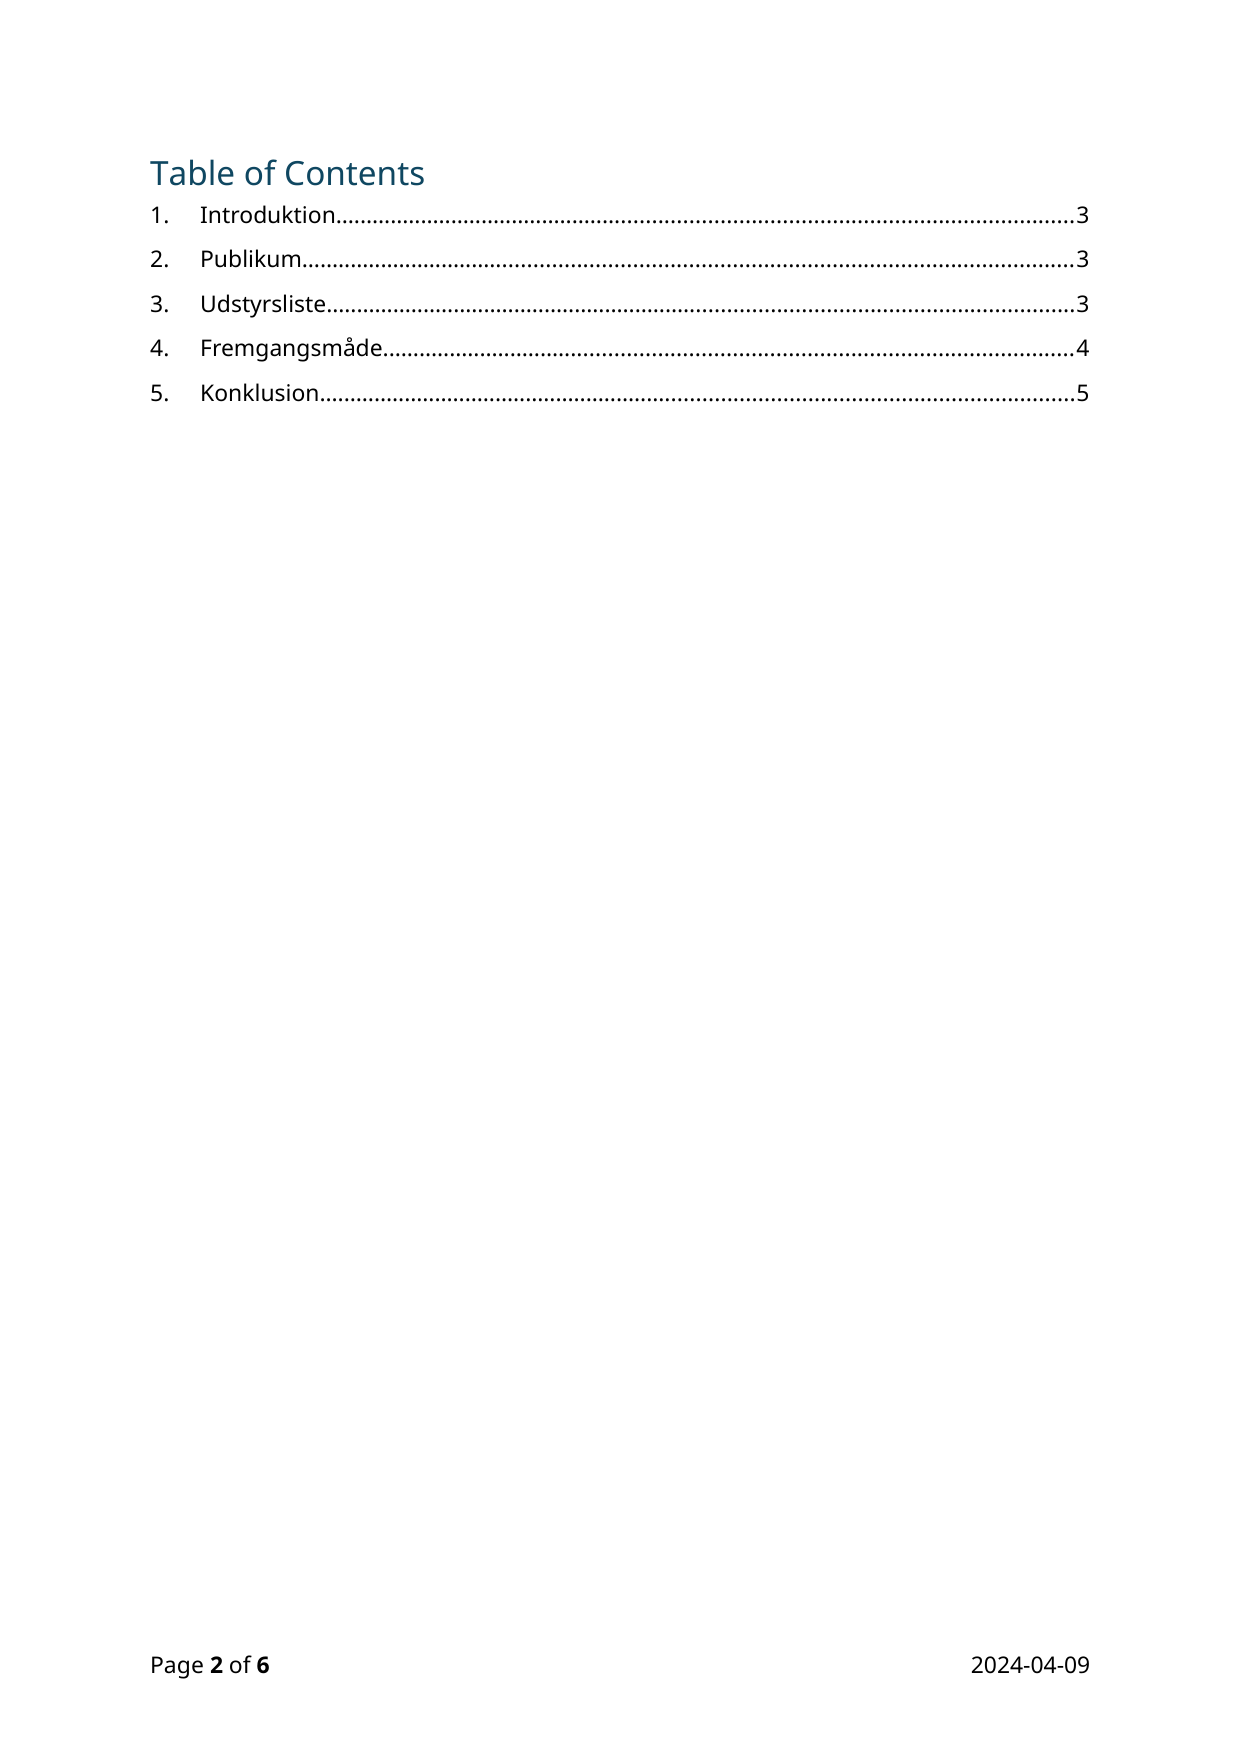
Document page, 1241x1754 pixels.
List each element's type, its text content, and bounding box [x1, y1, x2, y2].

text 5. Konklusion 5 [150, 376, 1090, 408]
text 4. Fremgangsmåde 4 [150, 332, 1090, 363]
subtitle Table of Contents [150, 150, 1090, 195]
text 2. Publikum 3 [150, 243, 1090, 274]
text 3. Udstyrsliste 3 [150, 288, 1090, 319]
text 1. Introduktion 3 [150, 199, 1090, 230]
